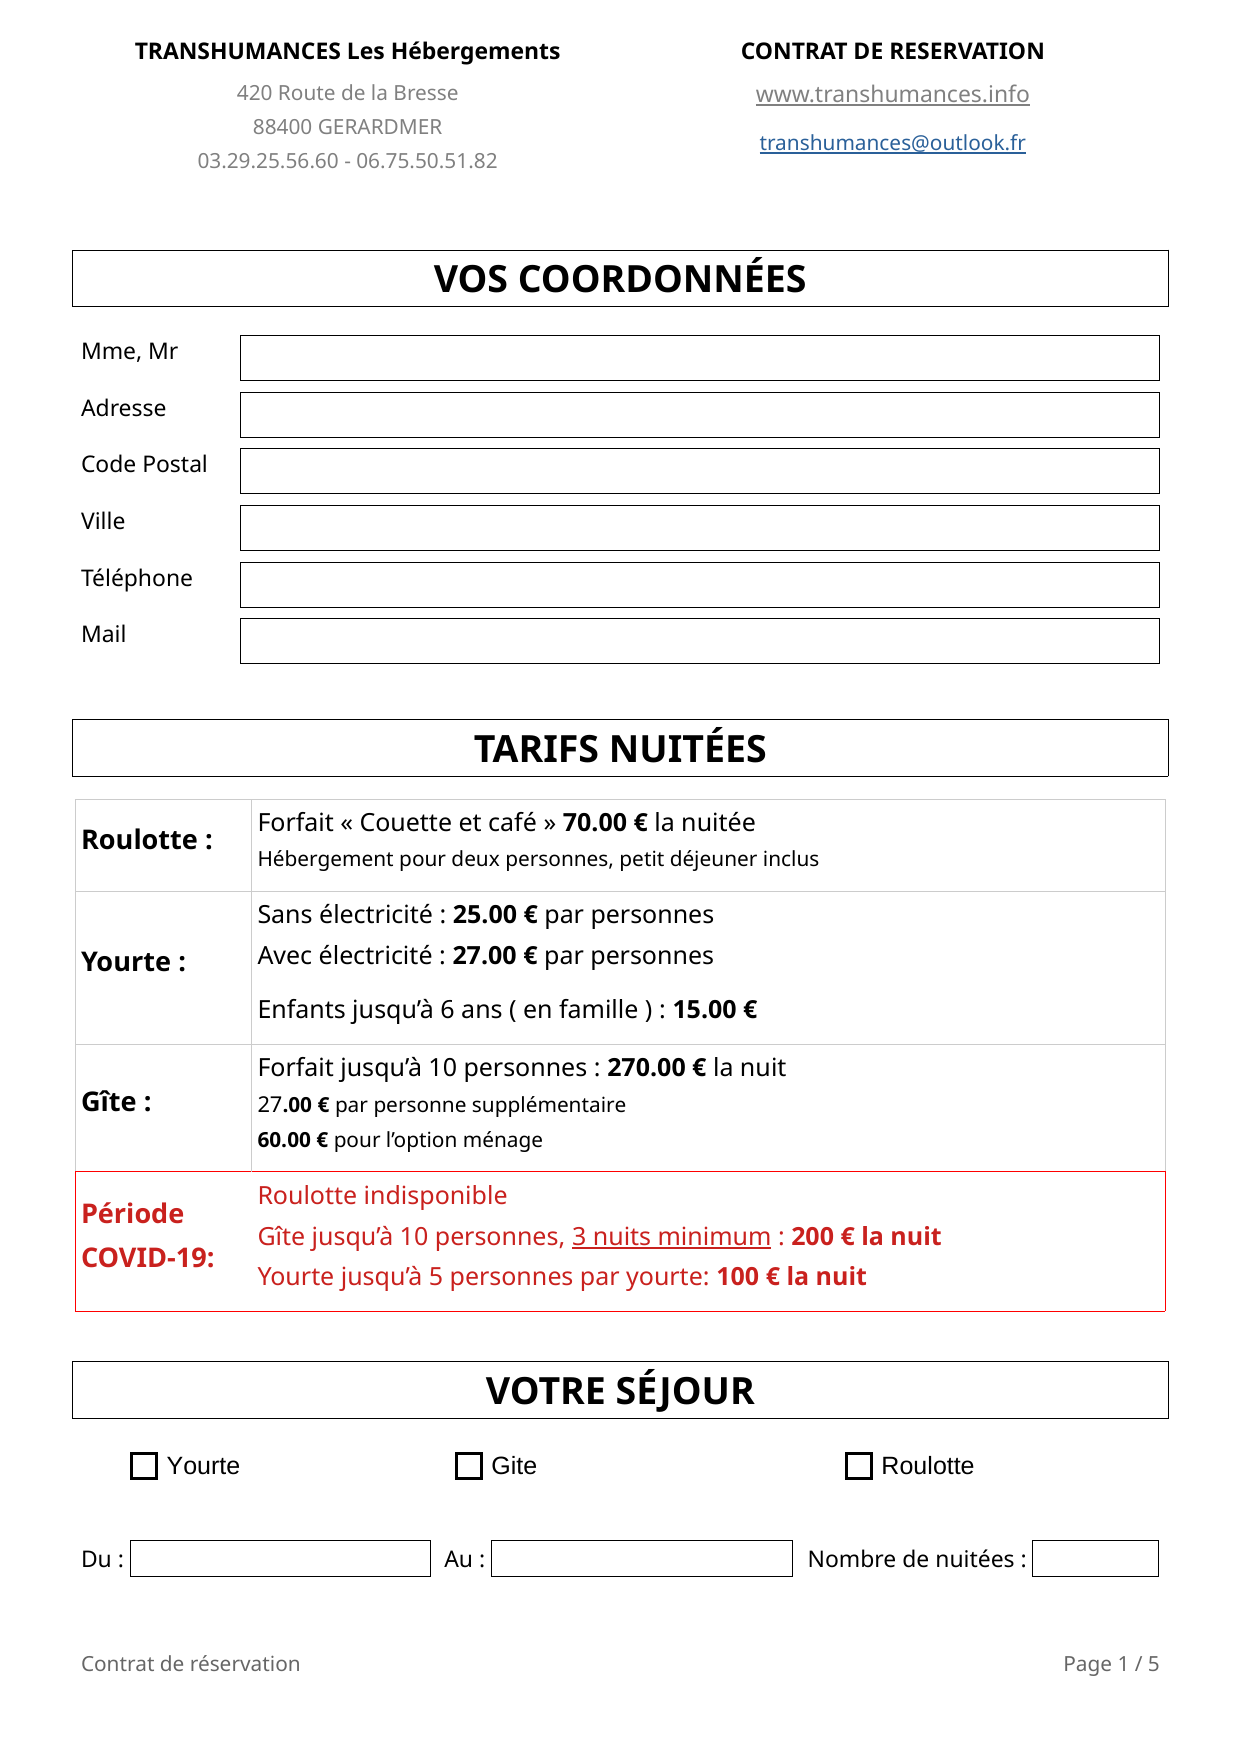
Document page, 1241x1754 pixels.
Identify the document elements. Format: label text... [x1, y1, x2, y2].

table_header [75, 1441, 400, 1493]
table_cell Ville [75, 499, 234, 556]
table_cell Sans électricité : 25.00 € par personnes Avec électricité : 27.00 € par personnes Enfants jusqu’à 6 ans ( en famille ) : 15.00 € [252, 892, 1165, 1043]
table_cell Téléphone [75, 556, 234, 613]
table_header Forfait « Couette et café » 70.00 € la nuitée Hébergement pour deux personnes, petit déjeuner inclus [252, 800, 1165, 891]
table_header Du : [75, 1535, 438, 1594]
table_cell [234, 386, 1165, 443]
table_cell Yourte : [76, 892, 251, 1043]
table_header [400, 1441, 790, 1493]
table_cell [234, 556, 1165, 613]
table_cell [790, 1494, 1165, 1534]
text VOTRE SÉJOUR [73, 1362, 1168, 1418]
table_header [234, 329, 1165, 386]
table_cell [234, 443, 1165, 499]
table_cell [75, 1494, 400, 1534]
table_cell Adresse [75, 386, 234, 443]
table_cell Roulotte indisponible Gîte jusqu’à 10 personnes, 3 nuits minimum : 200 € la nuit Yourte jusqu’à 5 personnes par yourte: 100 € la nuit [251, 1172, 1165, 1311]
text VOS COORDONNÉES [73, 251, 1168, 306]
table_cell [234, 499, 1165, 556]
table_header Au : [438, 1535, 802, 1594]
table_cell [400, 1494, 790, 1534]
table_header Nombre de nuitées : [802, 1535, 1165, 1594]
table_header Mme, Mr [75, 329, 234, 386]
table_cell Mail [75, 613, 234, 669]
table_cell Période COVID-19: [76, 1172, 251, 1311]
table_cell Code Postal [75, 443, 234, 499]
table_cell [234, 613, 1165, 669]
table_header [790, 1441, 1165, 1493]
table_header Roulotte : [76, 800, 251, 891]
table_cell Forfait jusqu’à 10 personnes : 270.00 € la nuit 27.00 € par personne supplémentaire 60.00 € pour l’option ménage [252, 1045, 1165, 1171]
text TARIFS NUITÉES [73, 720, 1168, 776]
table_cell Gîte : [76, 1045, 251, 1171]
